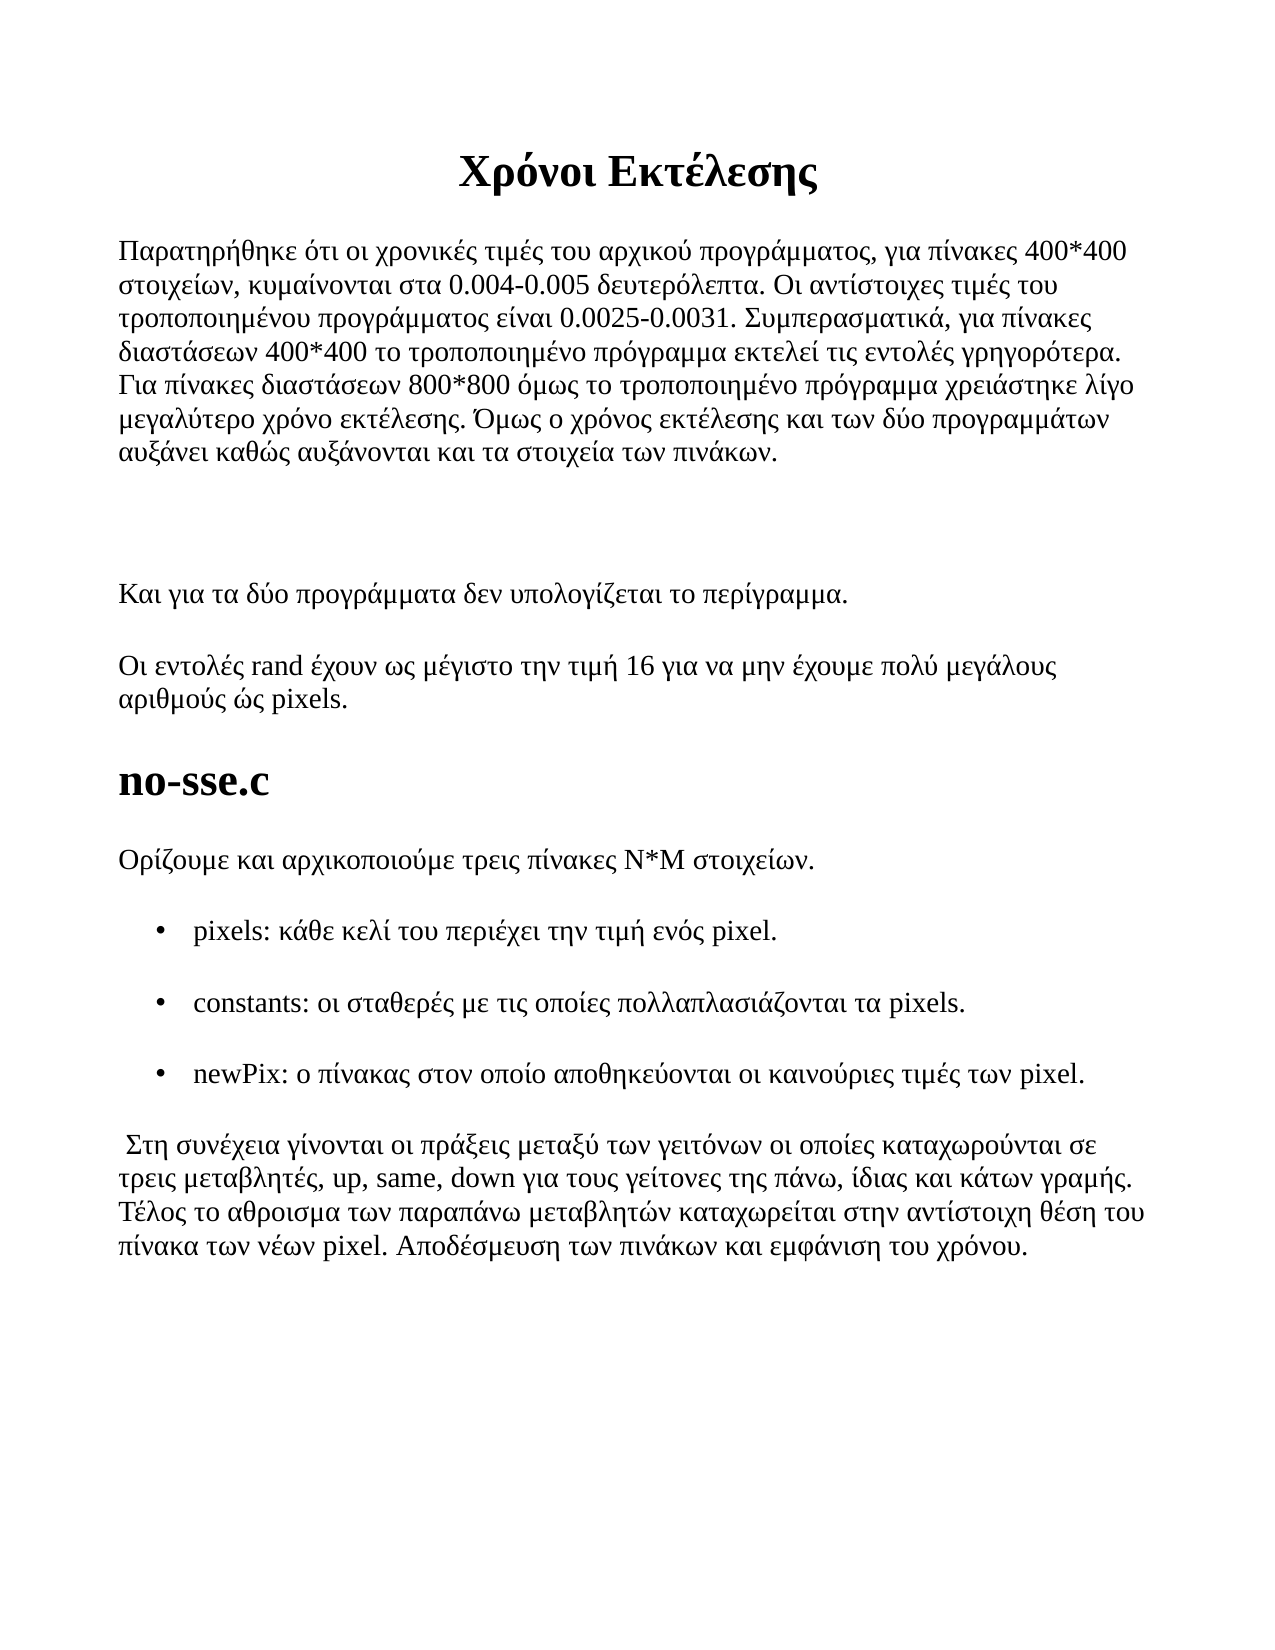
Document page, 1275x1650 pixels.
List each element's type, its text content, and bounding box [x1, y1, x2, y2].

subtitle Παρατηρήθηκε ότι οι χρονικές τιμές του αρχικού προγράμματος, για πίνακες 400*400 στοιχείων, κυμαίνονται στα 0.004-0.005 δευτερόλεπτα. Οι αντίστοιχες τιμές του τροποποιημένου προγράμματος είναι 0.0025-0.0031. Συμπερασματικά, για πίνακες διαστάσεων 400*400 το τροποποιημένο πρόγραμμα εκτελεί τις εντολές γρηγορότερα. Για πίνακες διαστάσεων 800*800 όμως το τροποποιημένο πρόγραμμα χρειάστηκε λίγο μεγαλύτερο χρόνο εκτέλεσης. Όμως ο χρόνος εκτέλεσης και των δύο προγραμμάτων αυξάνει καθώς αυξάνονται και τα στοιχεία των πινάκων. [118, 233, 1157, 468]
subtitle Οι εντολές rand έχουν ως μέγιστο την τιμή 16 για να μην έχουμε πολύ μεγάλους αριθμούς ώς pixels. [118, 648, 1157, 715]
subtitle no-sse.c [118, 752, 1157, 805]
subtitle Και για τα δύο προγράμματα δεν υπολογίζεται το περίγραμμα. [118, 577, 1157, 610]
subtitle Ορίζουμε και αρχικοποιούμε τρεις πίνακες Ν*Μ στοιχείων. [118, 842, 1157, 876]
subtitle pixels: κάθε κελί του περιέχει την τιμή ενός pixel. [156, 913, 1157, 947]
subtitle newPix: ο πίνακας στον οποίο αποθηκεύονται οι καινούριες τιμές των pixel. [156, 1056, 1157, 1089]
subtitle constants: οι σταθερές με τις οποίες πολλαπλασιάζονται τα pixels. [156, 985, 1157, 1018]
subtitle Στη συνέχεια γίνονται οι πράξεις μεταξύ των γειτόνων οι οποίες καταχωρούνται σε τρεις μεταβλητές, up, same, down για τους γείτονες της πάνω, ίδιας και κάτων γραμής. Τέλος το αθροισμα των παραπάνω μεταβλητών καταχωρείται στην αντίστοιχη θέση του πίνακα των νέων pixel. Αποδέσμευση των πινάκων και εμφάνιση του χρόνου. [118, 1127, 1157, 1261]
subtitle Χρόνοι Εκτέλεσης [118, 143, 1157, 196]
